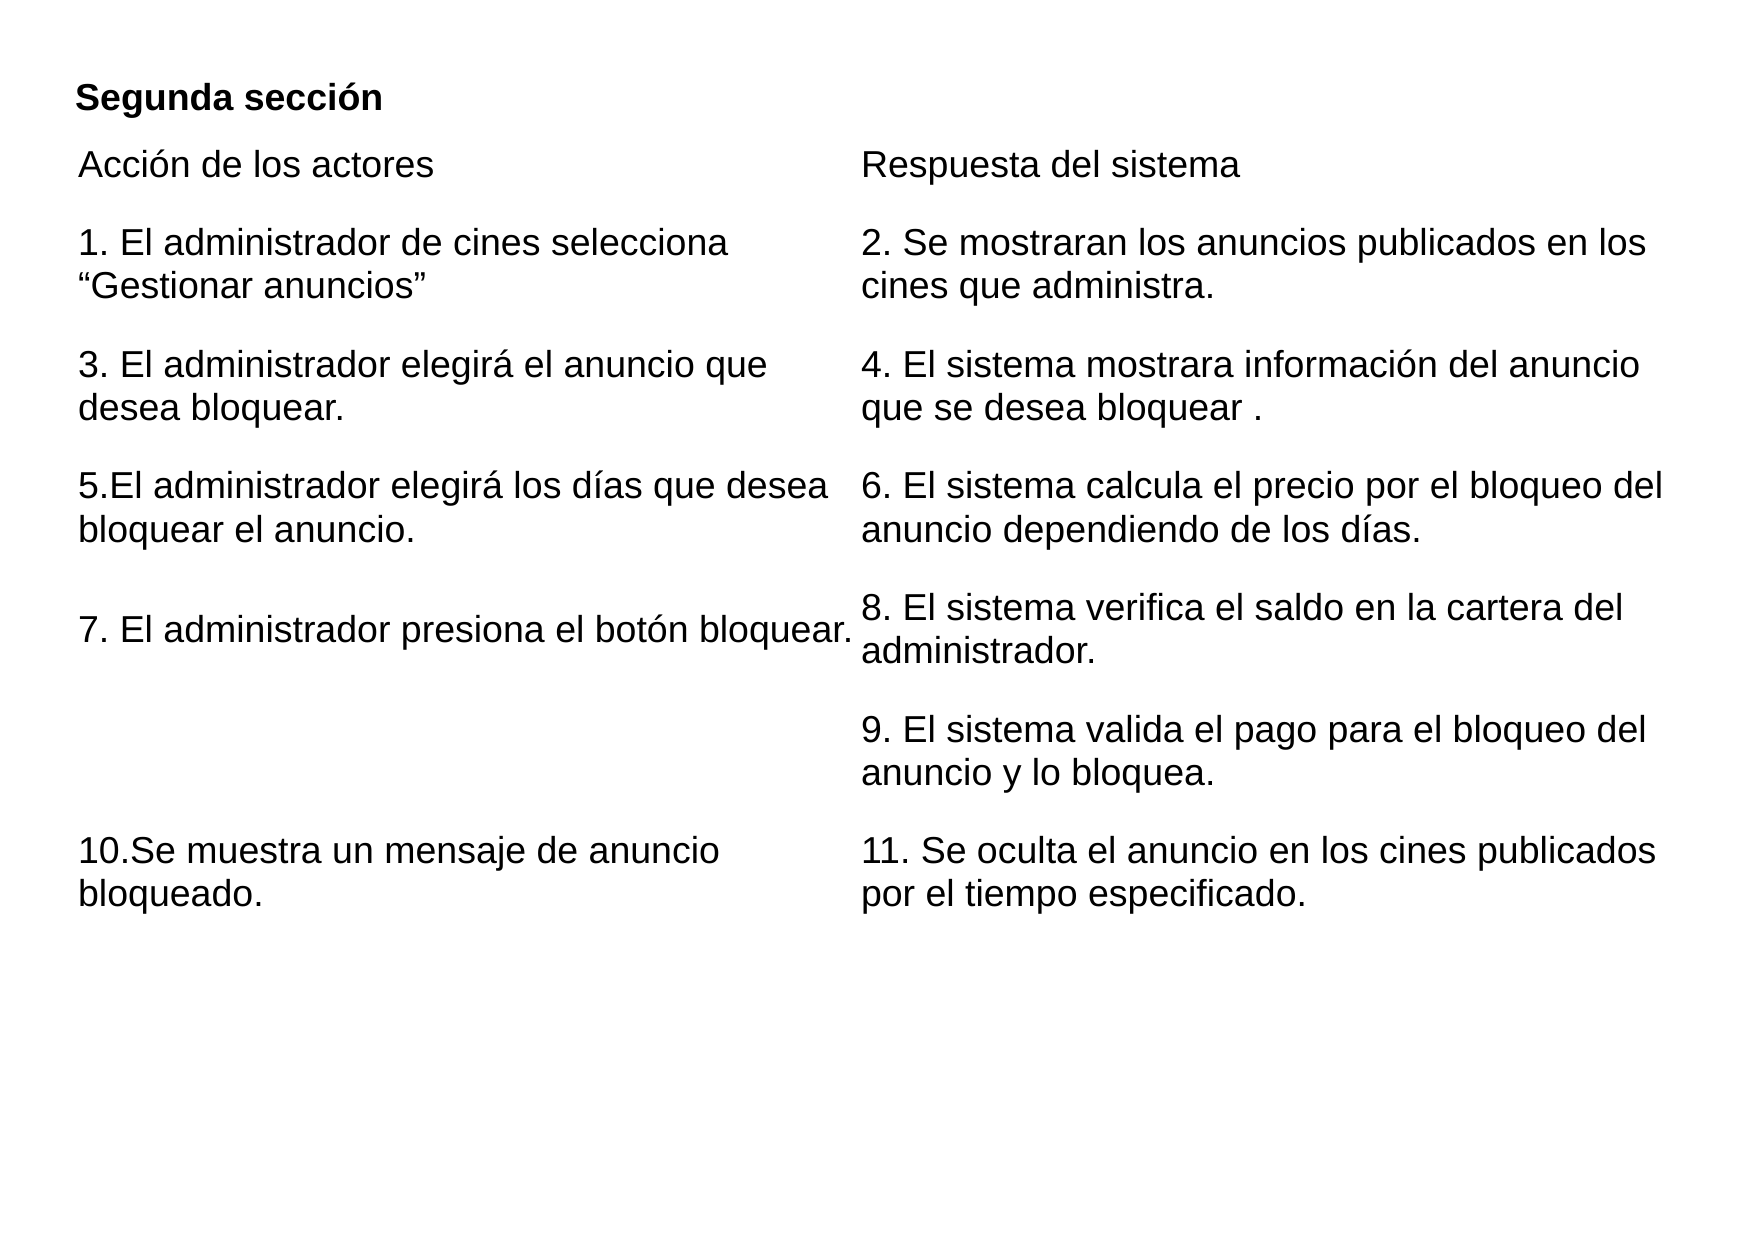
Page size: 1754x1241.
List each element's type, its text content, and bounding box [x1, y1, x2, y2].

table_cell 1. El administrador de cines selecciona “Gestionar anuncios” [75, 218, 858, 339]
table_cell 2. Se mostraran los anuncios publicados en los cines que administra. [858, 218, 1679, 339]
table_cell 6. El sistema calcula el precio por el bloqueo del anuncio dependiendo de los días. [858, 461, 1679, 582]
table_header Respuesta del sistema [858, 139, 1679, 218]
table_cell 7. El administrador presiona el botón bloquear. [75, 582, 858, 704]
table_cell 5.El administrador elegirá los días que desea bloquear el anuncio. [75, 461, 858, 582]
table_cell 11. Se oculta el anuncio en los cines publicados por el tiempo especificado. [858, 825, 1679, 947]
table_cell [75, 704, 858, 825]
table_cell 3. El administrador elegirá el anuncio que desea bloquear. [75, 339, 858, 461]
table_cell 4. El sistema mostrara información del anuncio que se desea bloquear . [858, 339, 1679, 461]
table_cell 10.Se muestra un mensaje de anuncio bloqueado. [75, 825, 858, 947]
table_header Acción de los actores [75, 139, 858, 218]
table_cell 9. El sistema valida el pago para el bloqueo del anuncio y lo bloquea. [858, 704, 1679, 825]
table_cell 8. El sistema verifica el saldo en la cartera del administrador. [858, 582, 1679, 704]
text Segunda sección [75, 75, 1679, 118]
